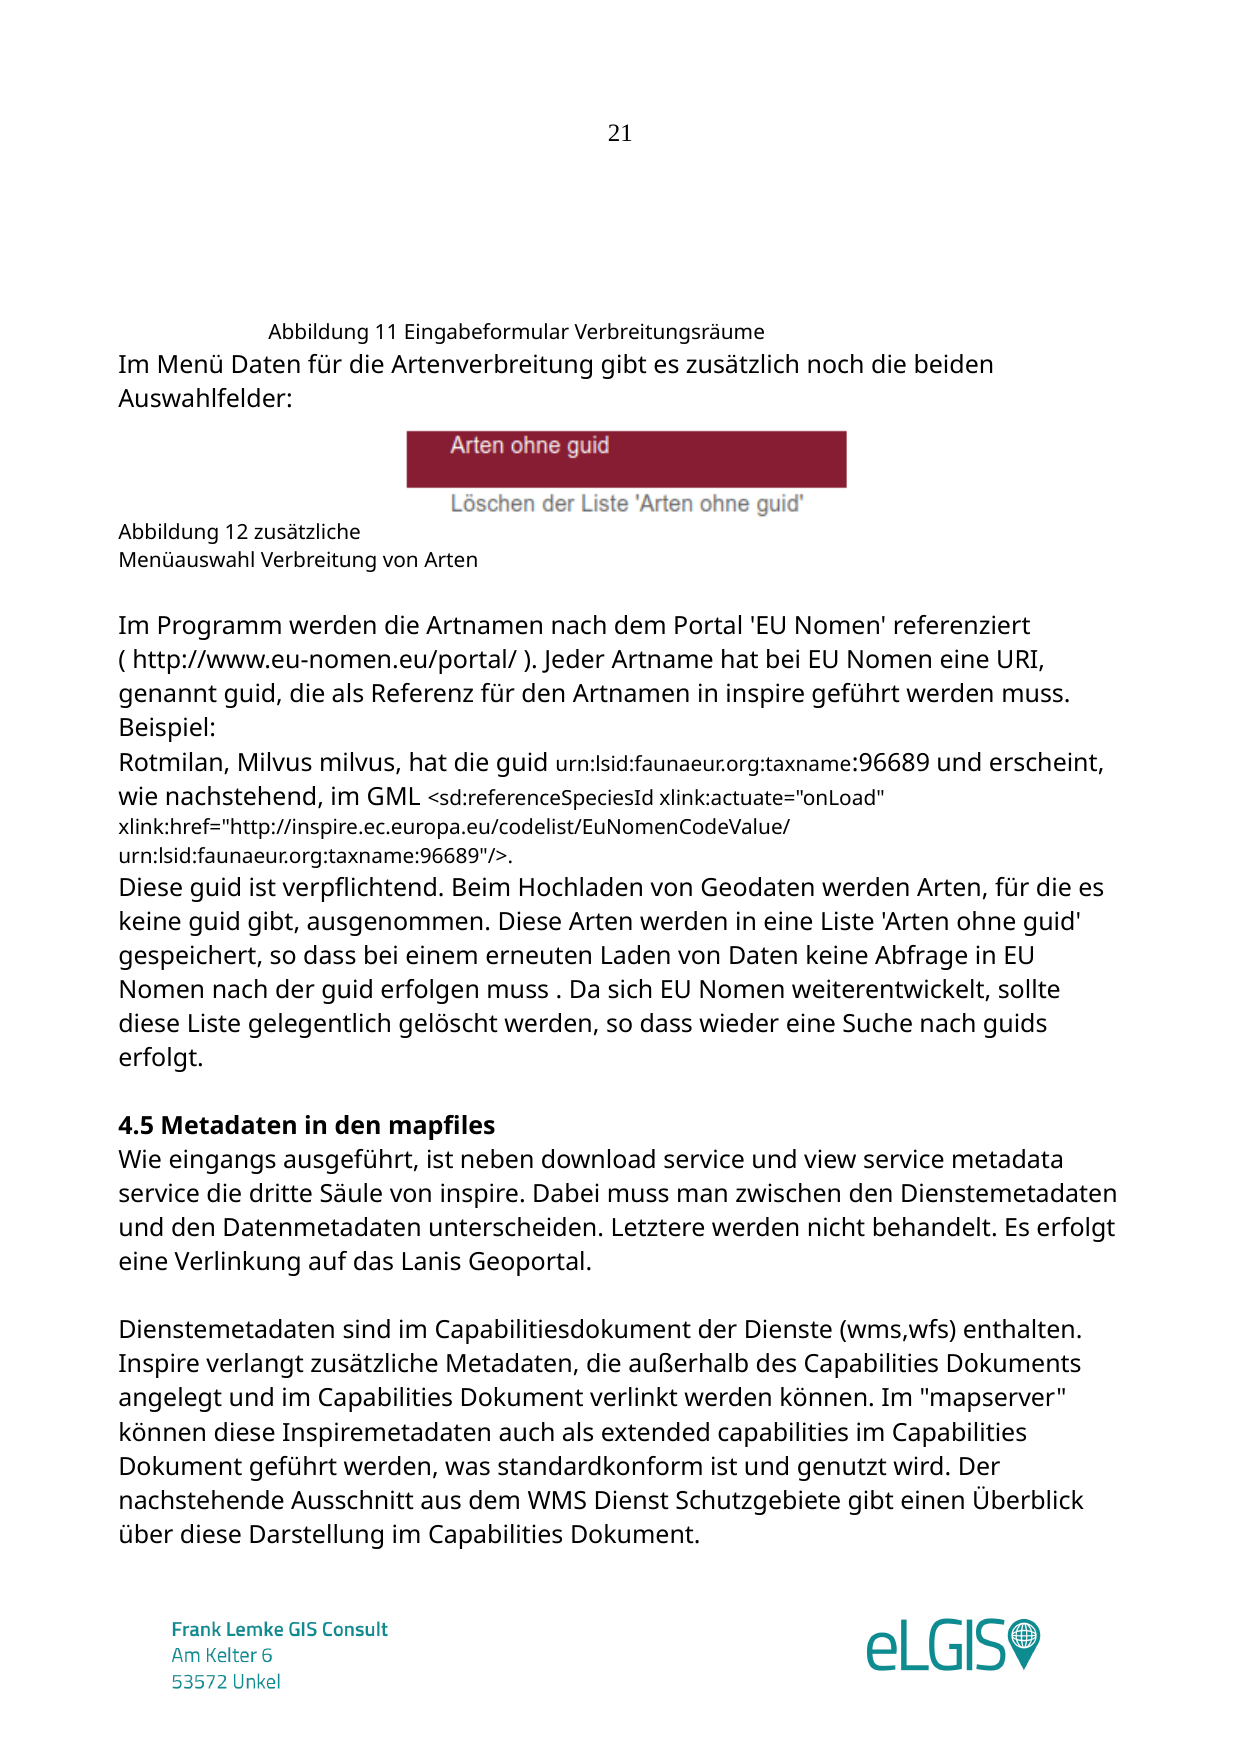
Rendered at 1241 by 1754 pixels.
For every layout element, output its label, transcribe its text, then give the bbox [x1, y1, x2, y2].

text Diese guid ist verpflichtend. Beim Hochladen von Geodaten werden Arten, für die es keine guid gibt, ausgenommen. Diese Arten werden in eine Liste 'Arten ohne guid' gespeichert, so dass bei einem erneuten Laden von Daten keine Abfrage in EU Nomen nach der guid erfolgen muss . Da sich EU Nomen weiterentwickelt, sollte diese Liste gelegentlich gelöscht werden, so dass wieder eine Suche nach guids erfolgt. [118, 869, 1122, 1073]
text Dienstemetadaten sind im Capabilitiesdokument der Dienste (wms,wfs) enthalten. Inspire verlangt zusätzliche Metadaten, die außerhalb des Capabilities Dokuments angelegt und im Capabilities Dokument verlinkt werden können. Im "mapserver" können diese Inspiremetadaten auch als extended capabilities im Capabilities Dokument geführt werden, was standardkonform ist und genutzt wird. Der nachstehende Ausschnitt aus dem WMS Dienst Schutzgebiete gibt einen Überblick über diese Darstellung im Capabilities Dokument. [118, 1312, 1122, 1550]
text Rotmilan, Milvus milvus, hat die guid urn:lsid:faunaeur.org:taxname:96689 und erscheint, wie nachstehend, im GML <sd:referenceSpeciesId xlink:actuate="onLoad" xlink:href="http://inspire.ec.europa.eu/codelist/EuNomenCodeValue/urn:lsid:faunaeur.org:taxname:96689"/>. [118, 744, 1122, 869]
text Abbildung 12 zusätzliche Menüauswahl Verbreitung von Arten [118, 517, 1122, 574]
text ( http://www.eu-nomen.eu/portal/ ). Jeder Artname hat bei EU Nomen eine URI, genannt guid, die als Referenz für den Artnamen in inspire geführt werden muss. Beispiel: [118, 642, 1122, 744]
text 4.5 Metadaten in den mapfiles [118, 1108, 1122, 1142]
text Wie eingangs ausgeführt, ist neben download service und view service metadata service die dritte Säule von inspire. Dabei muss man zwischen den Dienstemetadaten und den Datenmetadaten unterscheiden. Letztere werden nicht behandelt. Es erfolgt eine Verlinkung auf das Lanis Geoportal. [118, 1142, 1122, 1278]
picture [393, 414, 847, 537]
text Im Menü Daten für die Artenverbreitung gibt es zusätzlich noch die beiden Auswahlfelder: [118, 347, 1122, 415]
text Abbildung 11 Eingabeformular Verbreitungsräume [118, 313, 1122, 347]
picture [161, 1608, 398, 1705]
picture [864, 1613, 1042, 1675]
text Im Programm werden die Artnamen nach dem Portal 'EU Nomen' referenziert [118, 608, 1122, 642]
